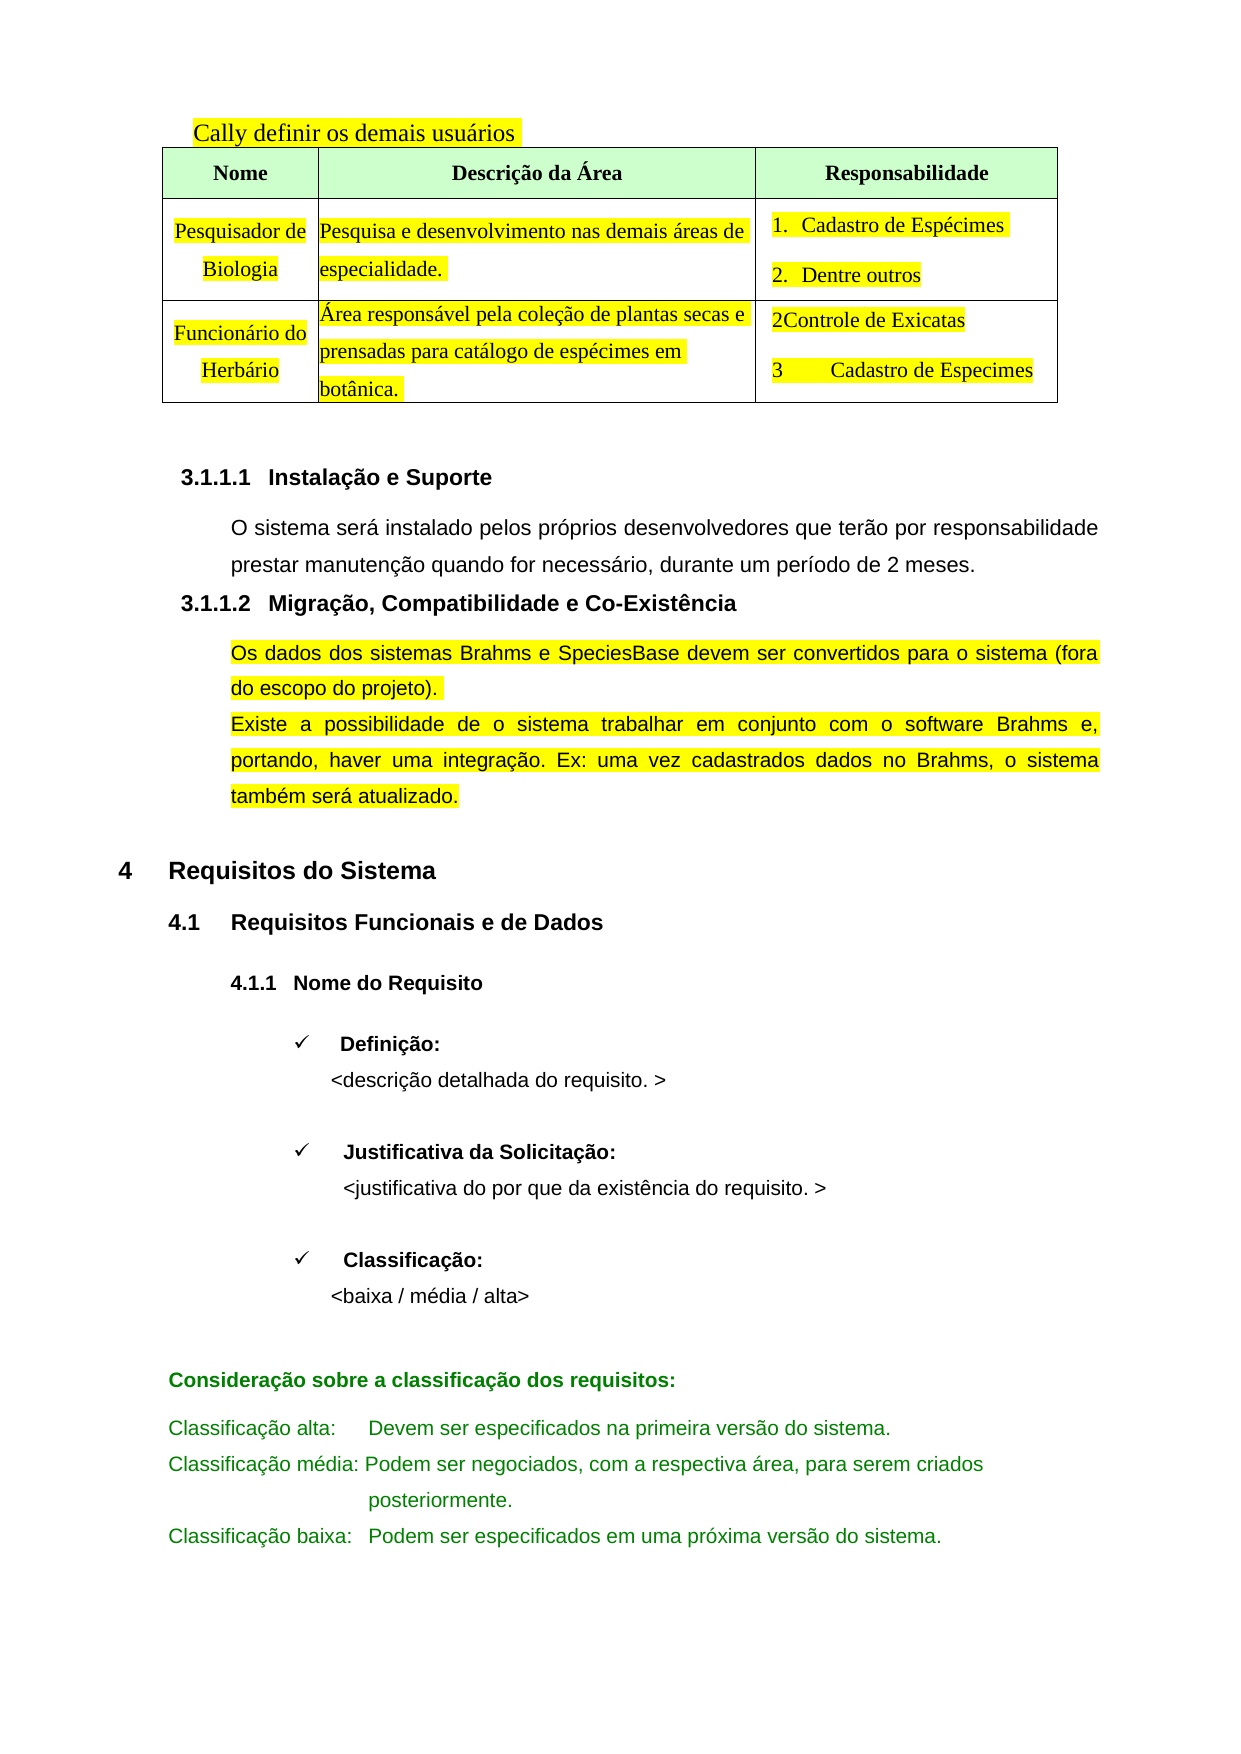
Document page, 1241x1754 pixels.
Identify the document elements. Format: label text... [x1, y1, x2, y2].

text Classificação alta: Devem ser especificados na primeira versão do sistema. [168, 1416, 1100, 1440]
table_cell Pesquisa e desenvolvimento nas demais áreas de especialidade. [319, 199, 755, 300]
subtitle Instalação e Suporte [181, 464, 1100, 490]
table_cell Cadastro de Espécimes Dentre outros [756, 199, 1057, 300]
text Existe a possibilidade de o sistema trabalhar em conjunto com o software Brahms e, portando, haver uma integração. Ex: uma vez cadastrados dados no Brahms, o sistema também será atualizado. [231, 712, 1100, 808]
text Classificação média: Podem ser negociados, com a respectiva área, para serem criados [168, 1452, 1100, 1476]
text Consideração sobre a classificação dos requisitos: [168, 1368, 1100, 1392]
table_cell Área responsável pela coleção de plantas secas e prensadas para catálogo de espécimes em botânica. [319, 301, 755, 402]
table_cell Pesquisador de Biologia [163, 199, 318, 300]
subtitle Requisitos do Sistema [118, 856, 1100, 885]
text O sistema será instalado pelos próprios desenvolvedores que terão por responsabilidade prestar manutenção quando for necessário, durante um período de 2 meses. [231, 514, 1100, 577]
table_cell Controle de Exicatas Cadastro de Especimes [756, 301, 1057, 402]
text <justificativa do por que da existência do requisito. > [343, 1176, 1100, 1200]
list Classificação: [293, 1248, 1100, 1272]
list Justificativa da Solicitação: [293, 1140, 1100, 1164]
list Definição: [293, 1032, 1100, 1056]
text <baixa / média / alta> [331, 1284, 1100, 1308]
list Nome do Requisito [193, 971, 1100, 995]
text Cally definir os demais usuários [193, 118, 1100, 147]
text Classificação baixa: Podem ser especificados em uma próxima versão do sistema. [168, 1524, 1100, 1548]
table_cell Funcionário do Herbário [163, 301, 318, 402]
text Os dados dos sistemas Brahms e SpeciesBase devem ser convertidos para o sistema (fora do escopo do projeto). [231, 640, 1100, 700]
text posteriormente. [118, 1488, 1100, 1512]
table_header Responsabilidade [756, 148, 1057, 198]
subtitle Requisitos Funcionais e de Dados [168, 909, 1100, 935]
text <descrição detalhada do requisito. > [331, 1068, 1100, 1092]
table_header Descrição da Área [319, 148, 755, 198]
table_header Nome [163, 148, 318, 198]
subtitle Migração, Compatibilidade e Co-Existência [181, 590, 1100, 616]
